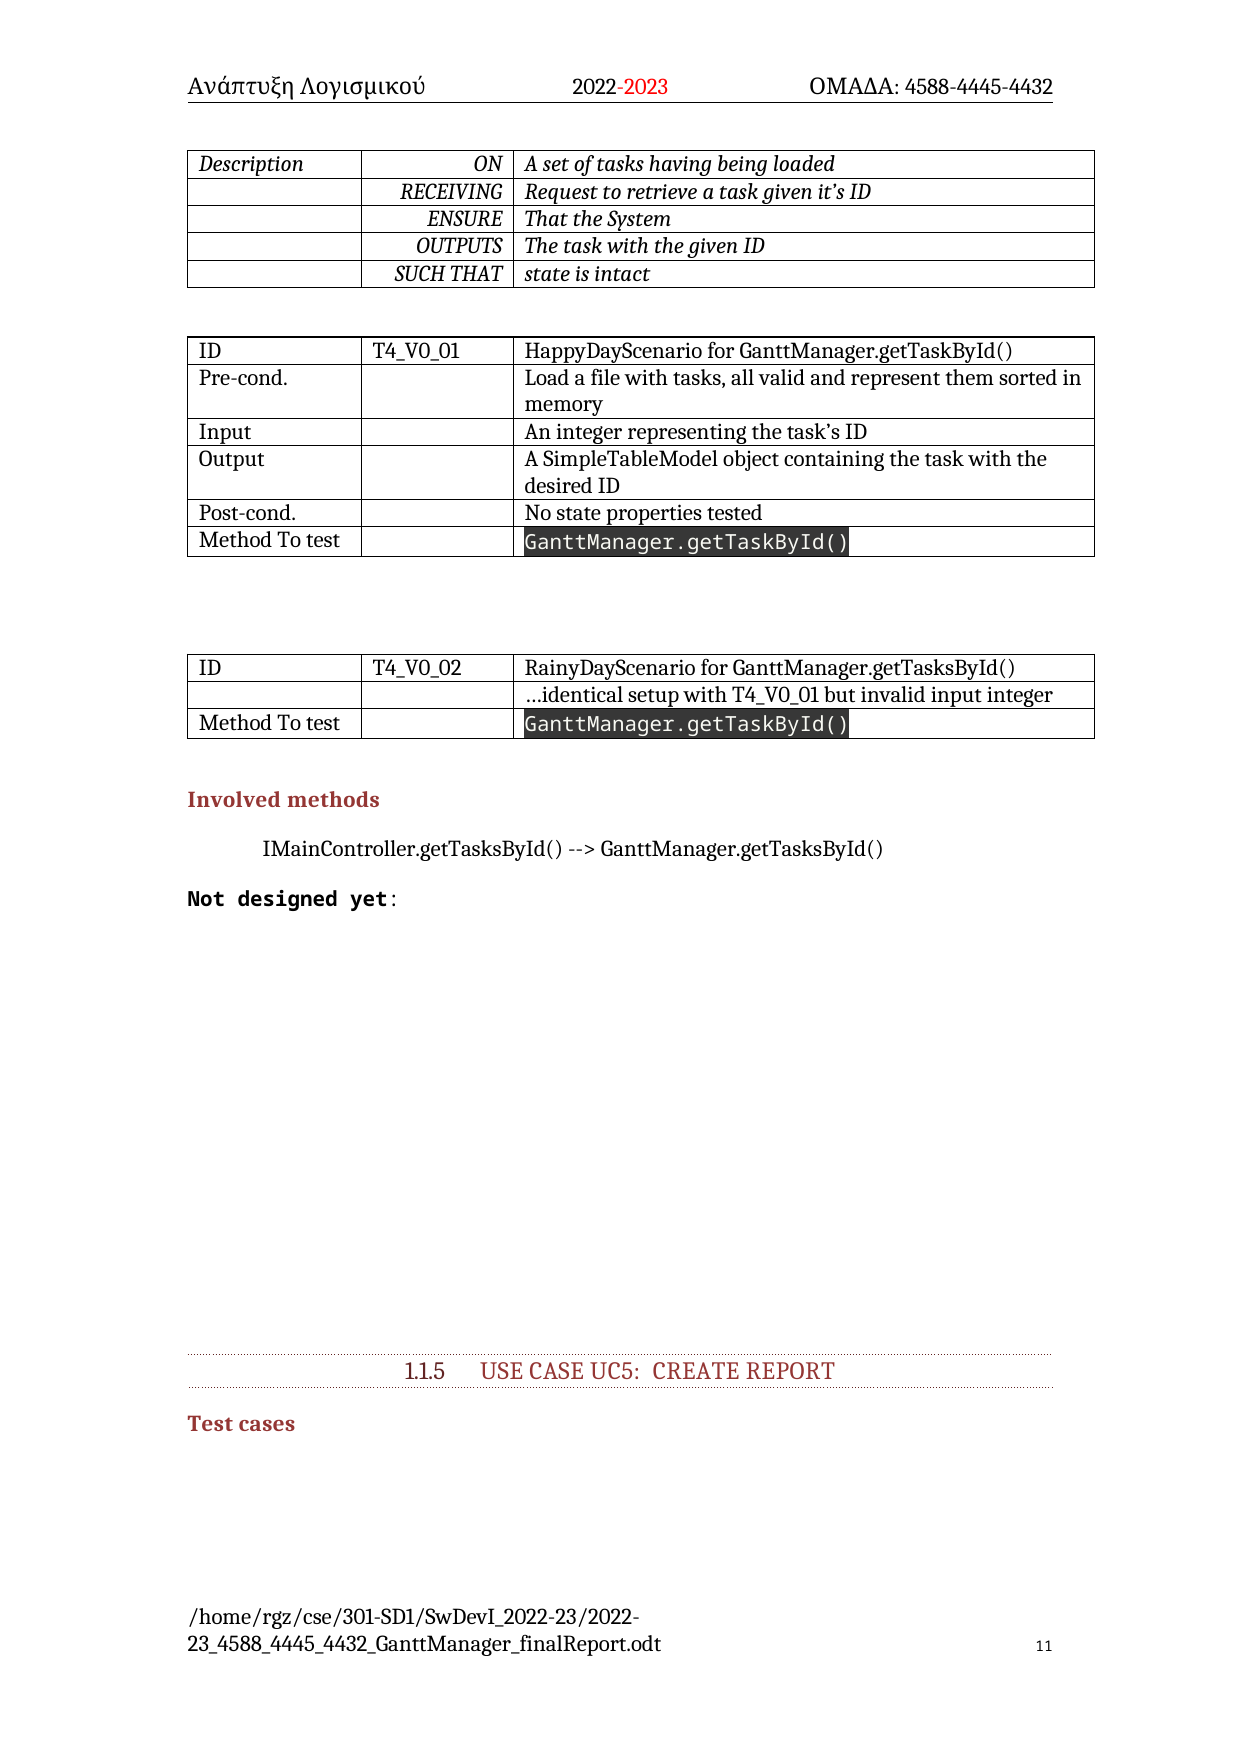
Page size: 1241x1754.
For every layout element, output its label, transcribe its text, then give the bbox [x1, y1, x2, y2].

table_cell [362, 365, 513, 418]
table_cell [362, 709, 513, 738]
table_cell SUCH THAT [362, 261, 513, 287]
text Test cases [187, 1411, 1053, 1437]
table_cell Pre-cond. [188, 365, 361, 418]
table_cell No state properties tested [514, 500, 1094, 526]
table_cell Method To test [188, 709, 361, 738]
text Not designed yet: [187, 884, 1053, 913]
table_header ID [188, 655, 361, 681]
table_cell Load a file with tasks, all valid and represent them sorted in memory [514, 365, 1094, 418]
table_cell ENSURE [362, 206, 513, 232]
table_header A set of tasks having being loaded [514, 151, 1094, 177]
table_cell RECEIVING [362, 179, 513, 205]
text IMainController.getTasksById() --> GanttManager.getTasksById() [187, 836, 1053, 862]
table_cell [188, 206, 361, 232]
table_header RainyDayScenario for GanttManager.getTasksById() [514, 655, 1094, 681]
table_cell An integer representing the task’s ID [514, 419, 1094, 445]
table_header T4_V0_01 [362, 338, 513, 364]
table_cell [188, 179, 361, 205]
subtitle Use case UC5: Create report [187, 1353, 1053, 1388]
table_cell [188, 261, 361, 287]
table_cell Request to retrieve a task given it’s ID [514, 179, 1094, 205]
table_cell [362, 446, 513, 499]
table_cell GanttManager.getTaskById() [514, 527, 1094, 556]
table_cell Input [188, 419, 361, 445]
table_cell Post-cond. [188, 500, 361, 526]
table_cell GanttManager.getTaskById() [514, 709, 1094, 738]
table_cell [188, 682, 361, 708]
table_cell …identical setup with T4_V0_01 but invalid input integer [514, 682, 1094, 708]
table_cell A SimpleTableModel object containing the task with the desired ID [514, 446, 1094, 499]
table_cell Output [188, 446, 361, 499]
table_cell [362, 419, 513, 445]
table_cell [362, 527, 513, 556]
table_header Description [188, 151, 361, 177]
table_cell The task with the given ID [514, 233, 1094, 259]
table_cell OUTPUTS [362, 233, 513, 259]
table_header HappyDayScenario for GanttManager.getTaskById() [514, 338, 1094, 364]
table_cell [188, 233, 361, 259]
table_cell [362, 682, 513, 708]
table_cell That the System [514, 206, 1094, 232]
text Involved methods [187, 787, 1053, 814]
table_cell state is intact [514, 261, 1094, 287]
table_cell Method To test [188, 527, 361, 556]
table_header ON [362, 151, 513, 177]
table_header ID [188, 338, 361, 364]
table_cell [362, 500, 513, 526]
table_header T4_V0_02 [362, 655, 513, 681]
